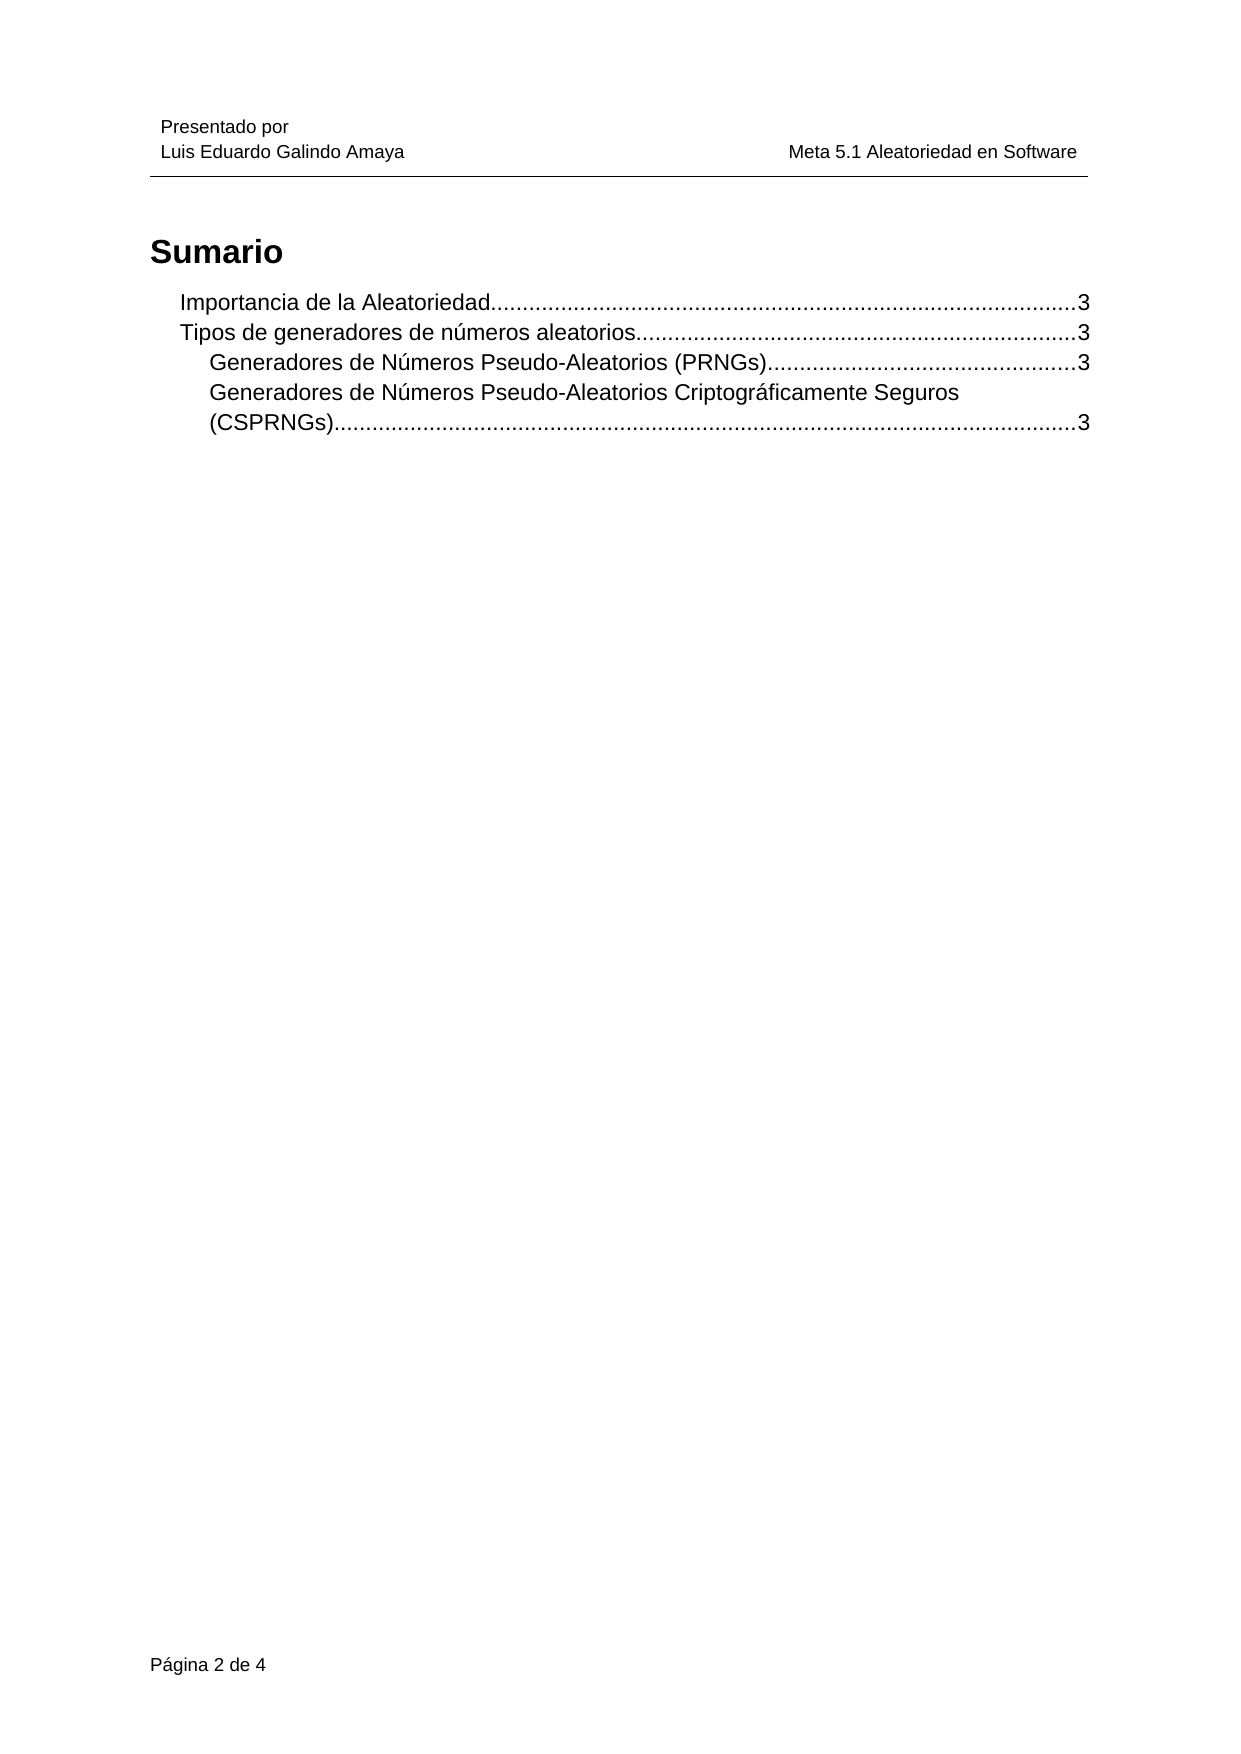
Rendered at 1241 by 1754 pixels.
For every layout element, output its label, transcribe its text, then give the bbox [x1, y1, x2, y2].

text Generadores de Números Pseudo-Aleatorios (PRNGs) 3 [209, 349, 1090, 375]
text Tipos de generadores de números aleatorios 3 [179, 319, 1090, 345]
subtitle Sumario [150, 232, 1090, 270]
text Generadores de Números Pseudo-Aleatorios Criptográficamente Seguros (CSPRNGs) 3 [209, 379, 1090, 436]
text Importancia de la Aleatoriedad 3 [179, 288, 1090, 315]
